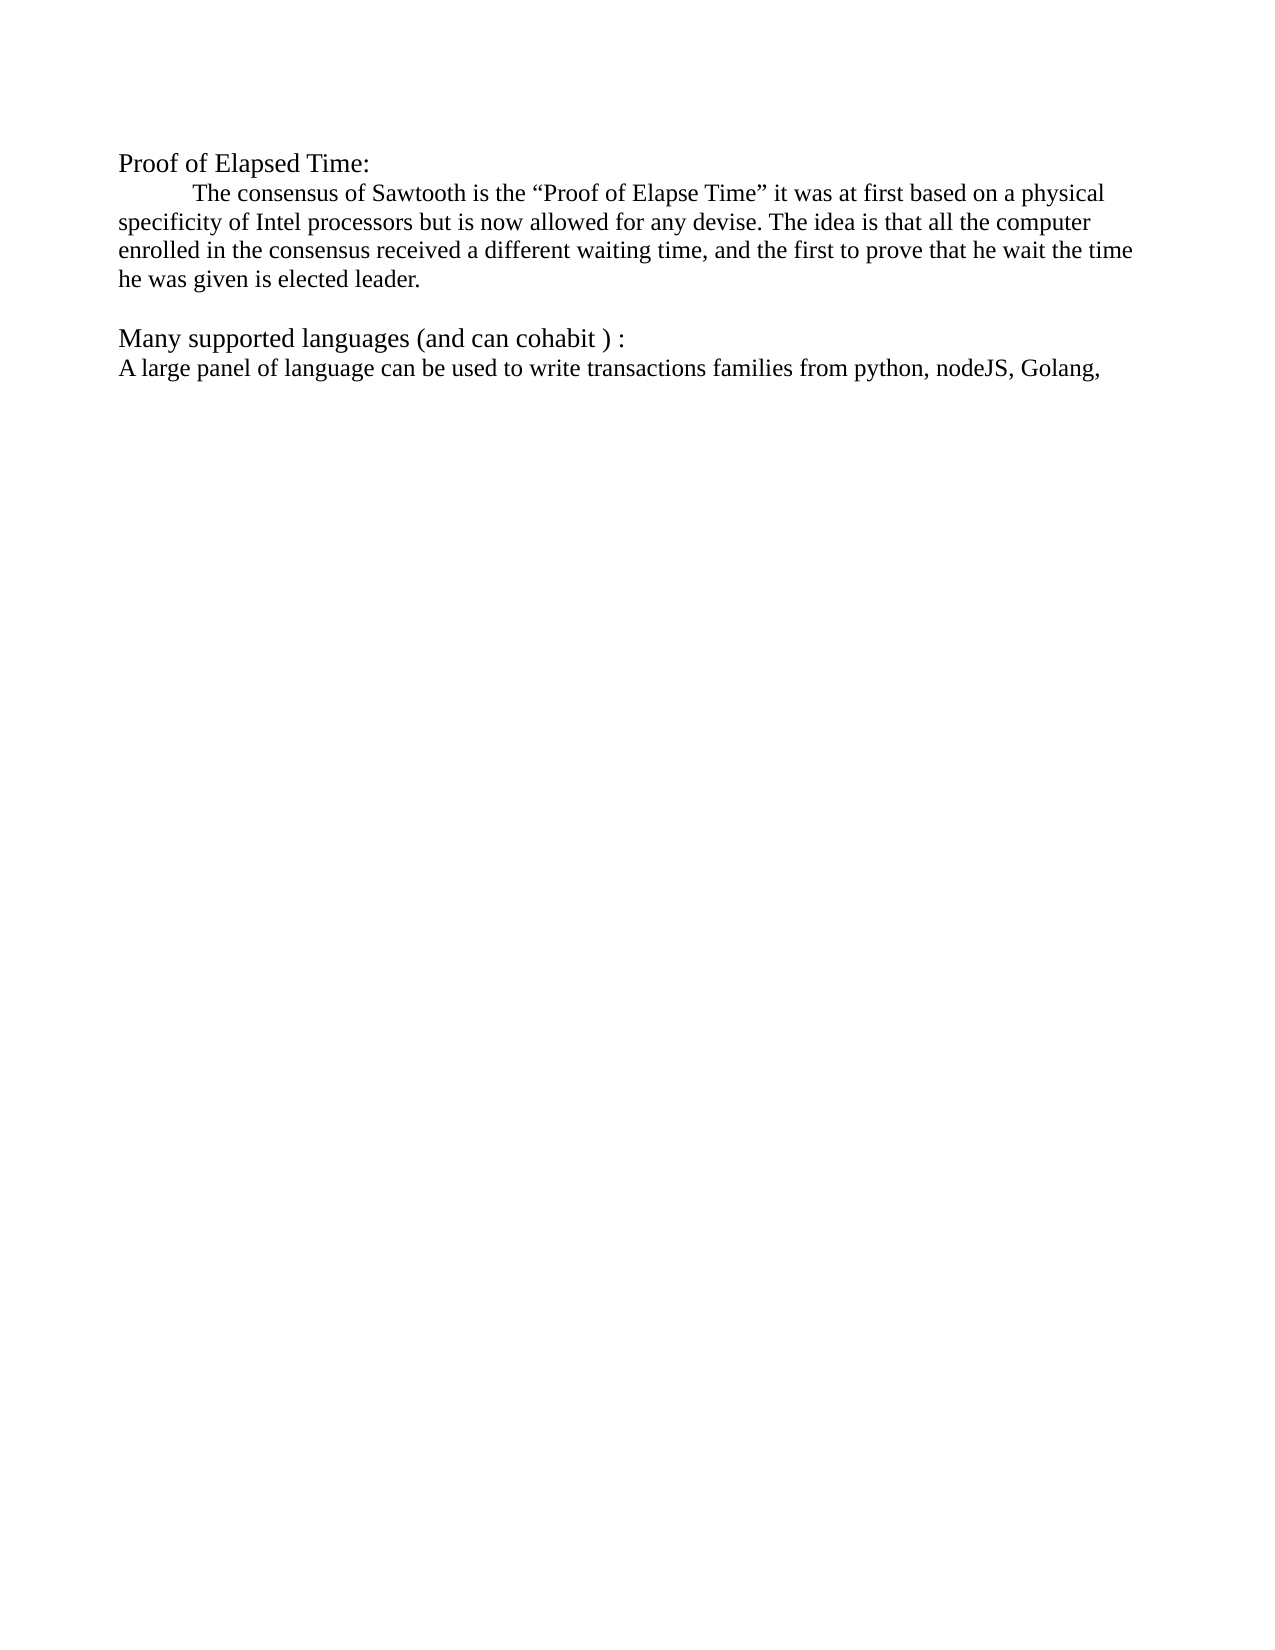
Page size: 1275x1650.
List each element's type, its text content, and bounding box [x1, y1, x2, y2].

text Proof of Elapsed Time: [118, 147, 1157, 178]
text Many supported languages (and can cohabit ) : [118, 322, 1157, 353]
text The consensus of Sawtooth is the “Proof of Elapse Time” it was at first based on a physical specificity of Intel processors but is now allowed for any devise. The idea is that all the computer enrolled in the consensus received a different waiting time, and the first to prove that he wait the time he was given is elected leader. [118, 178, 1157, 293]
text A large panel of language can be used to write transactions families from python, nodeJS, Golang, [118, 353, 1157, 382]
